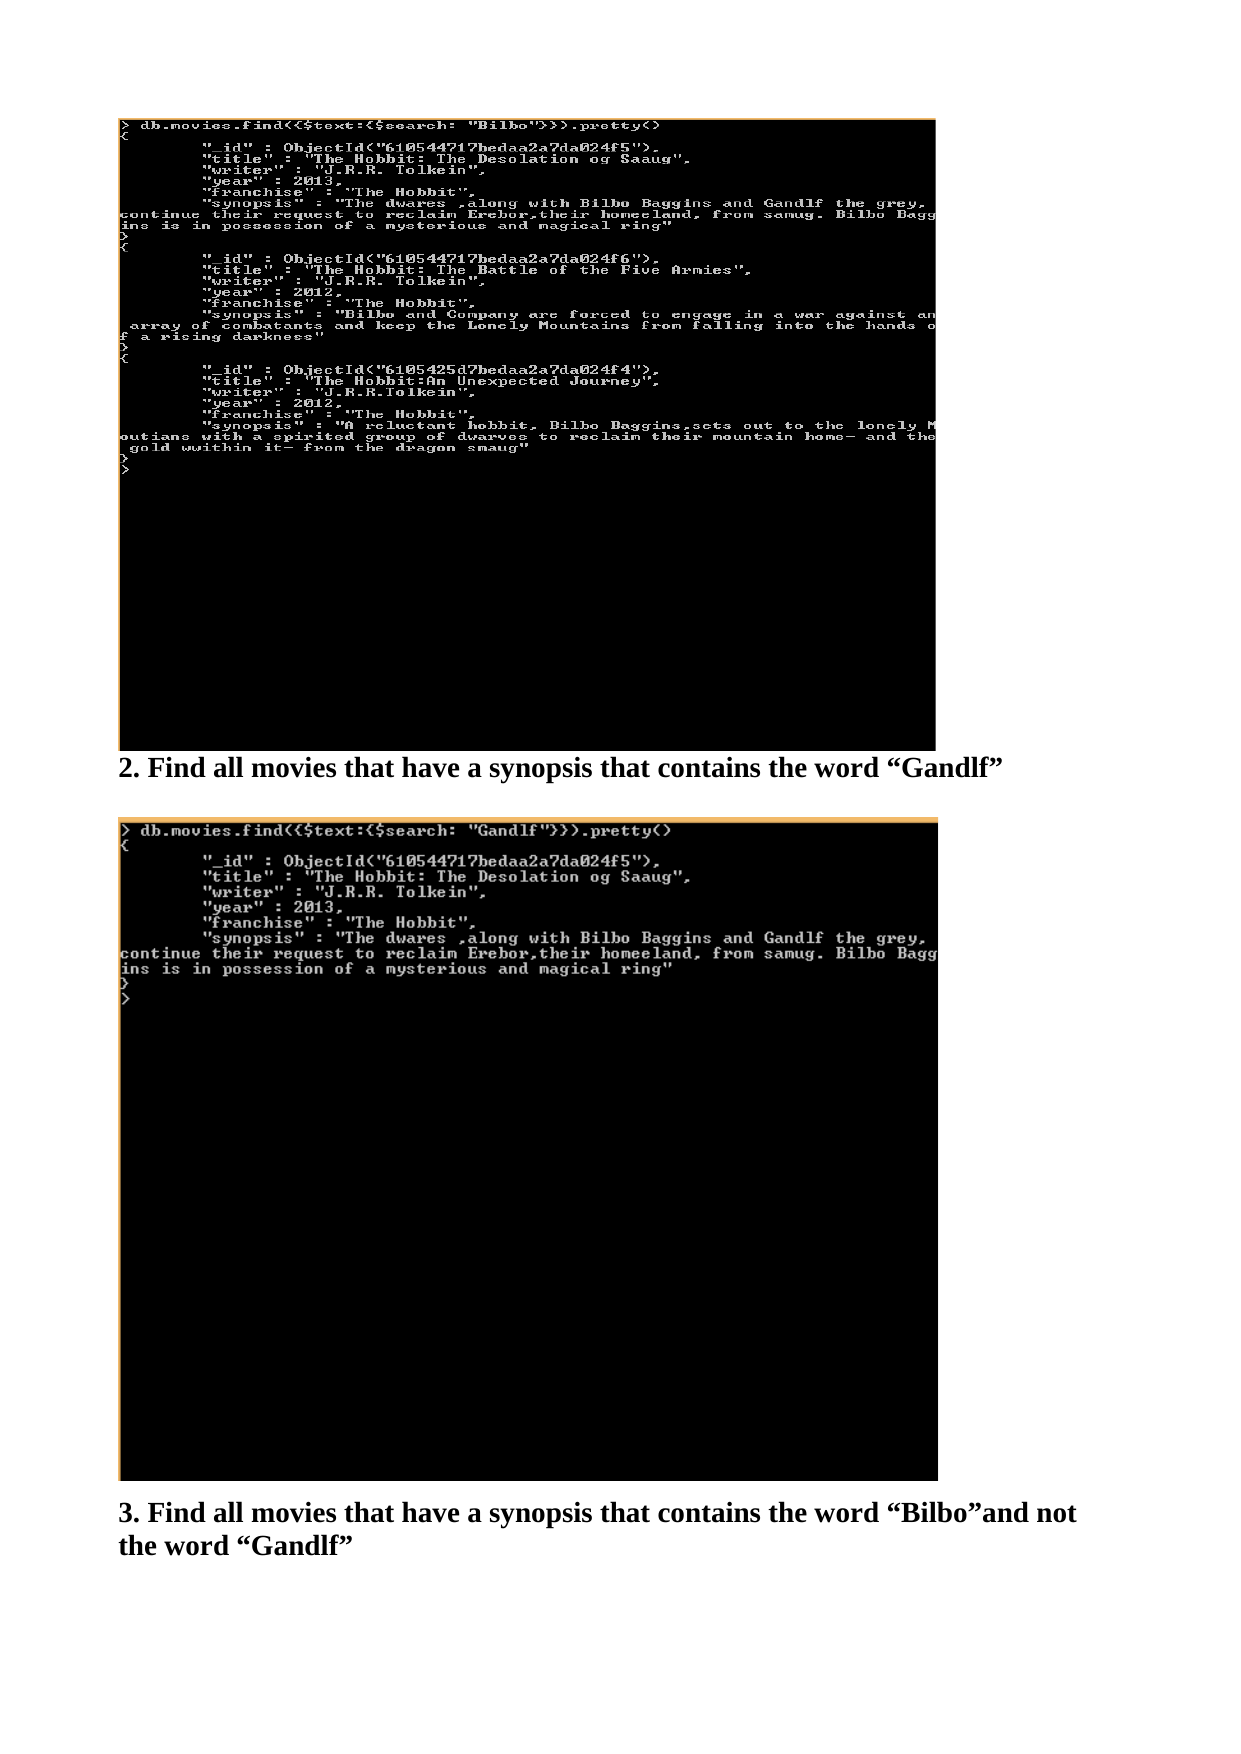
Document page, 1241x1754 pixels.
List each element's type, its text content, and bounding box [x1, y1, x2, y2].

list Find all movies that have a synopsis that contains the word “Gandlf” [118, 751, 1122, 784]
picture [118, 817, 939, 1481]
picture [118, 118, 936, 751]
list Find all movies that have a synopsis that contains the word “Bilbo”and not the word “Gandlf” [118, 1495, 1122, 1562]
